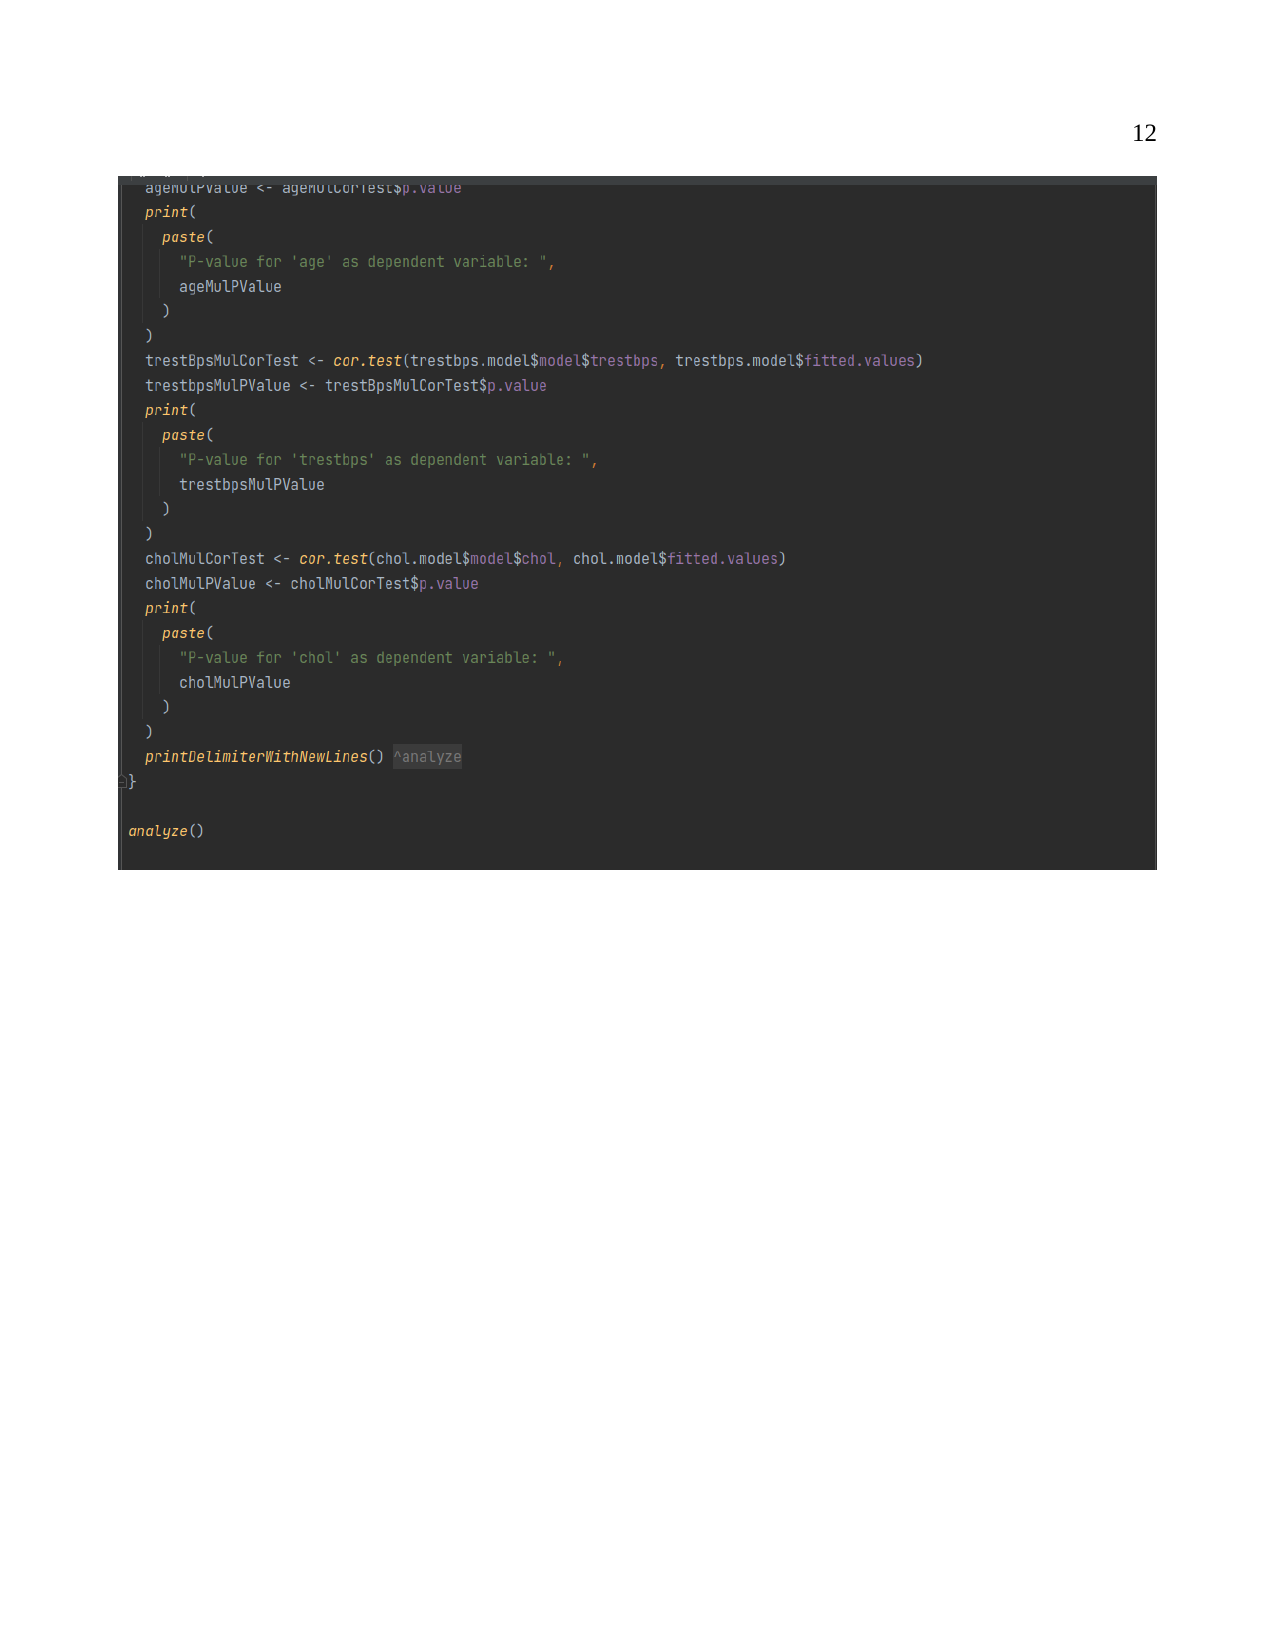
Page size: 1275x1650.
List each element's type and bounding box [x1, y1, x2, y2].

picture [118, 176, 1157, 870]
